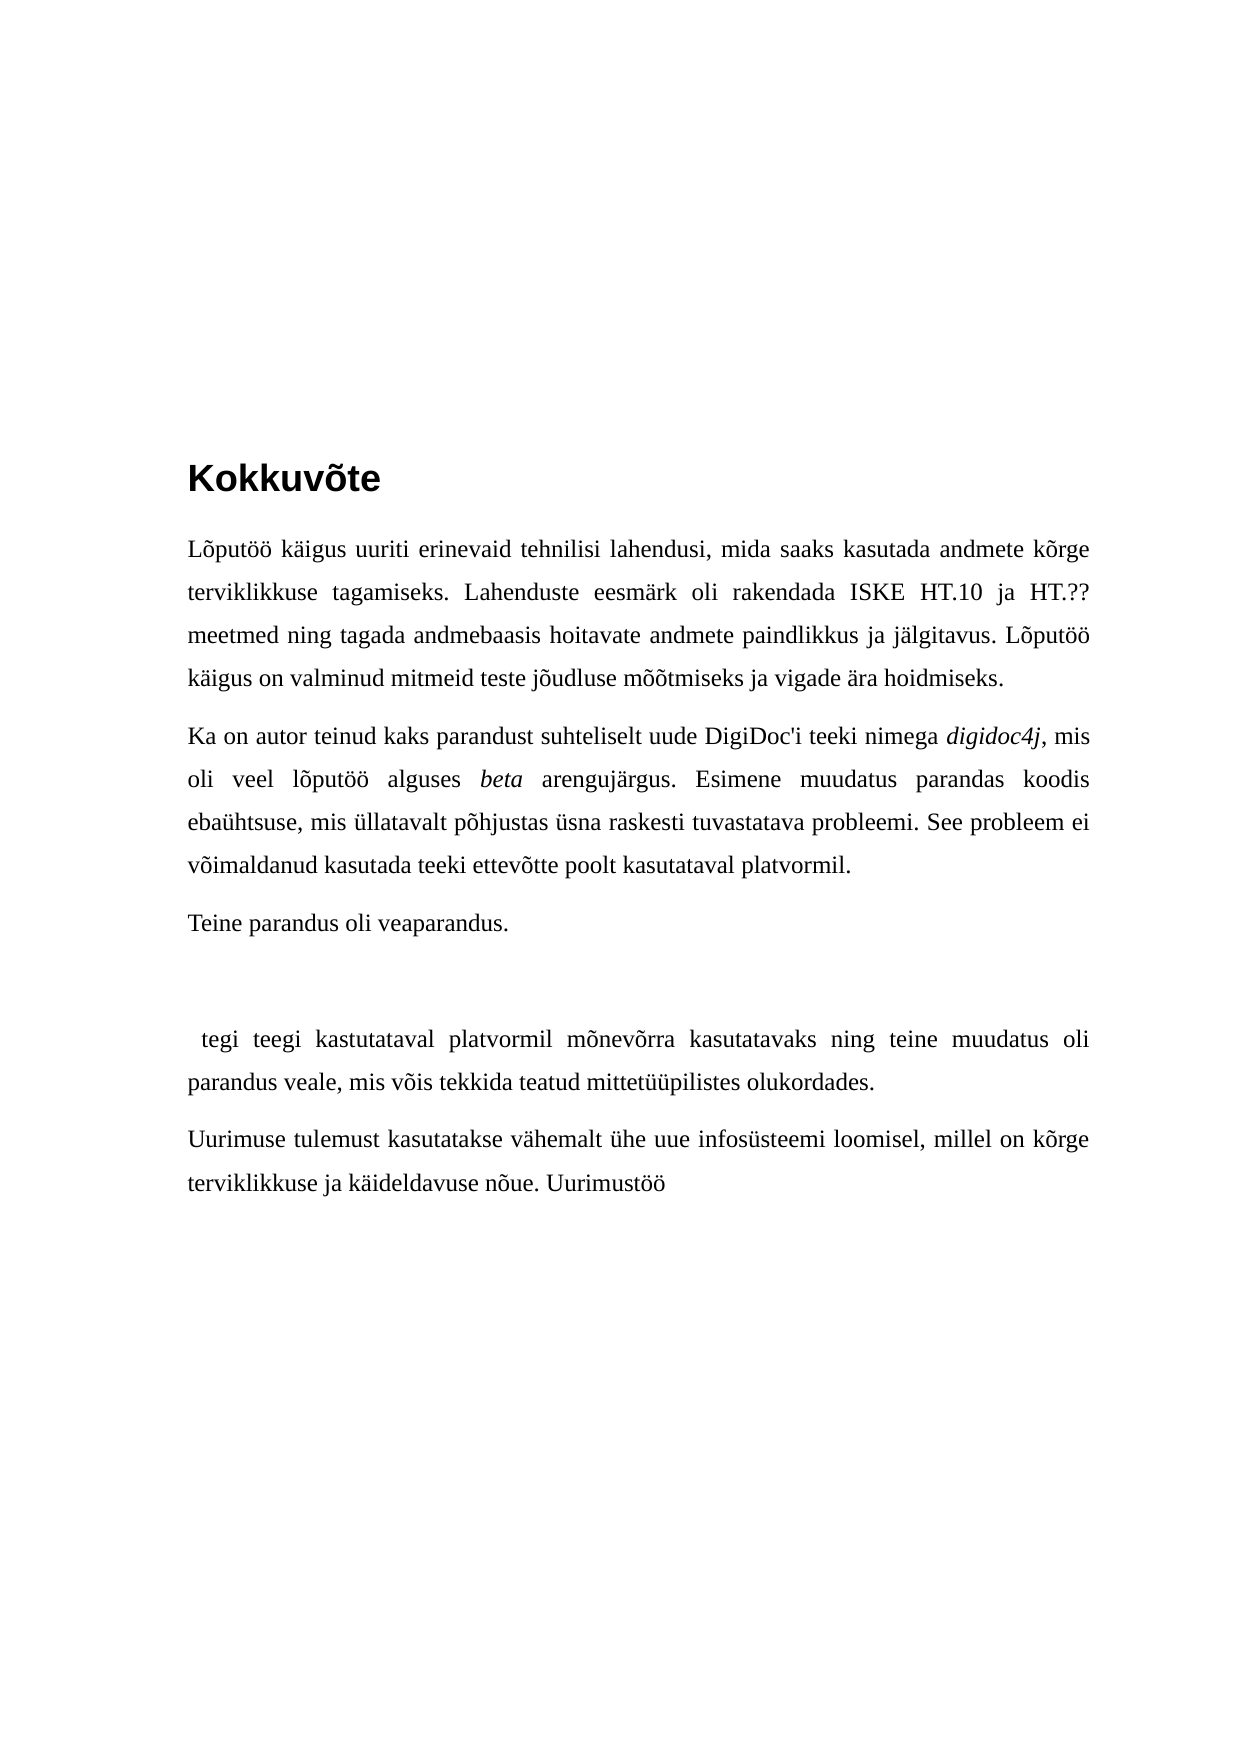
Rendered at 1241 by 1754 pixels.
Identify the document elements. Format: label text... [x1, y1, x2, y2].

subtitle Kokkuvõte [187, 456, 1090, 500]
text Lõputöö käigus uuriti erinevaid tehnilisi lahendusi, mida saaks kasutada andmete kõrge terviklikkuse tagamiseks. Lahenduste eesmärk oli rakendada ISKE HT.10 ja HT.?? meetmed ning tagada andmebaasis hoitavate andmete paindlikkus ja jälgitavus. Lõputöö käigus on valminud mitmeid teste jõudluse mõõtmiseks ja vigade ära hoidmiseks. [187, 534, 1090, 692]
text Teine parandus oli veaparandus. [187, 908, 1090, 937]
text Uurimuse tulemust kasutatakse vähemalt ühe uue infosüsteemi loomisel, millel on kõrge terviklikkuse ja käideldavuse nõue. Uurimustöö [187, 1124, 1090, 1196]
text Ka on autor teinud kaks parandust suhteliselt uude DigiDoc'i teeki nimega digidoc4j, mis oli veel lõputöö alguses beta arengujärgus. Esimene muudatus parandas koodis ebaühtsuse, mis üllatavalt põhjustas üsna raskesti tuvastatava probleemi. See probleem ei võimaldanud kasutada teeki ettevõtte poolt kasutataval platvormil. [187, 721, 1090, 879]
text tegi teegi kastutataval platvormil mõnevõrra kasutatavaks ning teine muudatus oli parandus veale, mis võis tekkida teatud mittetüüpilistes olukordades. [187, 1024, 1090, 1096]
